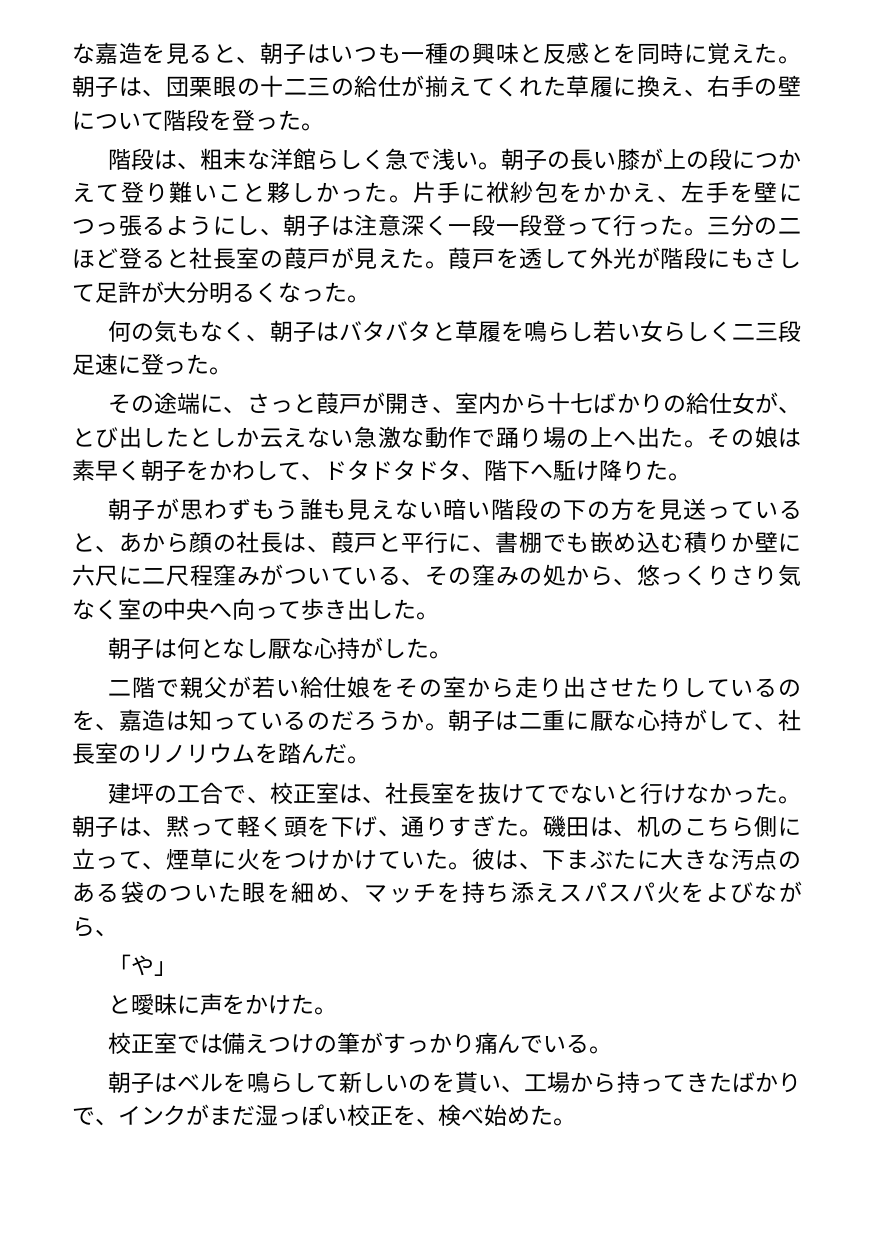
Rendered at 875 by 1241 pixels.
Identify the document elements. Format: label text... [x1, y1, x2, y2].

text 何の気もなく、朝子はバタバタと草履を鳴らし若い女らしく二三段足速に登った。 [72, 314, 802, 380]
text 二階で親父が若い給仕娘をその室から走り出させたりしているのを、嘉造は知っているのだろうか。朝子は二重に厭な心持がして、社長室のリノリウムを踏んだ。 [72, 670, 802, 769]
text 朝子はベルを鳴らして新しいのを貰い、工場から持ってきたばかりで、インクがまだ湿っぽい校正を、検べ始めた。 [72, 1065, 802, 1131]
text 校正室では備えつけの筆がすっかり痛んでいる。 [72, 1026, 802, 1059]
text 朝子は何となし厭な心持がした。 [72, 631, 802, 664]
text 建坪の工合で、校正室は、社長室を抜けてでないと行けなかった。朝子は、黙って軽く頭を下げ、通りすぎた。磯田は、机のこちら側に立って、煙草に火をつけかけていた。彼は、下まぶたに大きな汚点のある袋のついた眼を細め、マッチを持ち添えスパスパ火をよびながら、 [72, 775, 802, 942]
text 朝子が思わずもう誰も見えない暗い階段の下の方を見送っていると、あから顔の社長は、葭戸と平行に、書棚でも嵌め込む積りか壁に六尺に二尺程窪みがついている、その窪みの処から、悠っくりさり気なく室の中央へ向って歩き出した。 [72, 492, 802, 625]
text と曖昧に声をかけた。 [72, 987, 802, 1020]
text 階段は、粗末な洋館らしく急で浅い。朝子の長い膝が上の段につかえて登り難いこと夥しかった。片手に袱紗包をかかえ、左手を壁につっ張るようにし、朝子は注意深く一段一段登って行った。三分の二ほど登ると社長室の葭戸が見えた。葭戸を透して外光が階段にもさして足許が大分明るくなった。 [72, 142, 802, 308]
text その途端に、さっと葭戸が開き、室内から十七ばかりの給仕女が、とび出したとしか云えない急激な動作で踊り場の上へ出た。その娘は素早く朝子をかわして、ドタドタドタ、階下へ駈け降りた。 [72, 386, 802, 486]
text 「や」 [72, 947, 802, 981]
text な嘉造を見ると、朝子はいつも一種の興味と反感とを同時に覚えた。朝子は、団栗眼の十二三の給仕が揃えてくれた草履に換え、右手の壁について階段を登った。 [72, 36, 802, 136]
